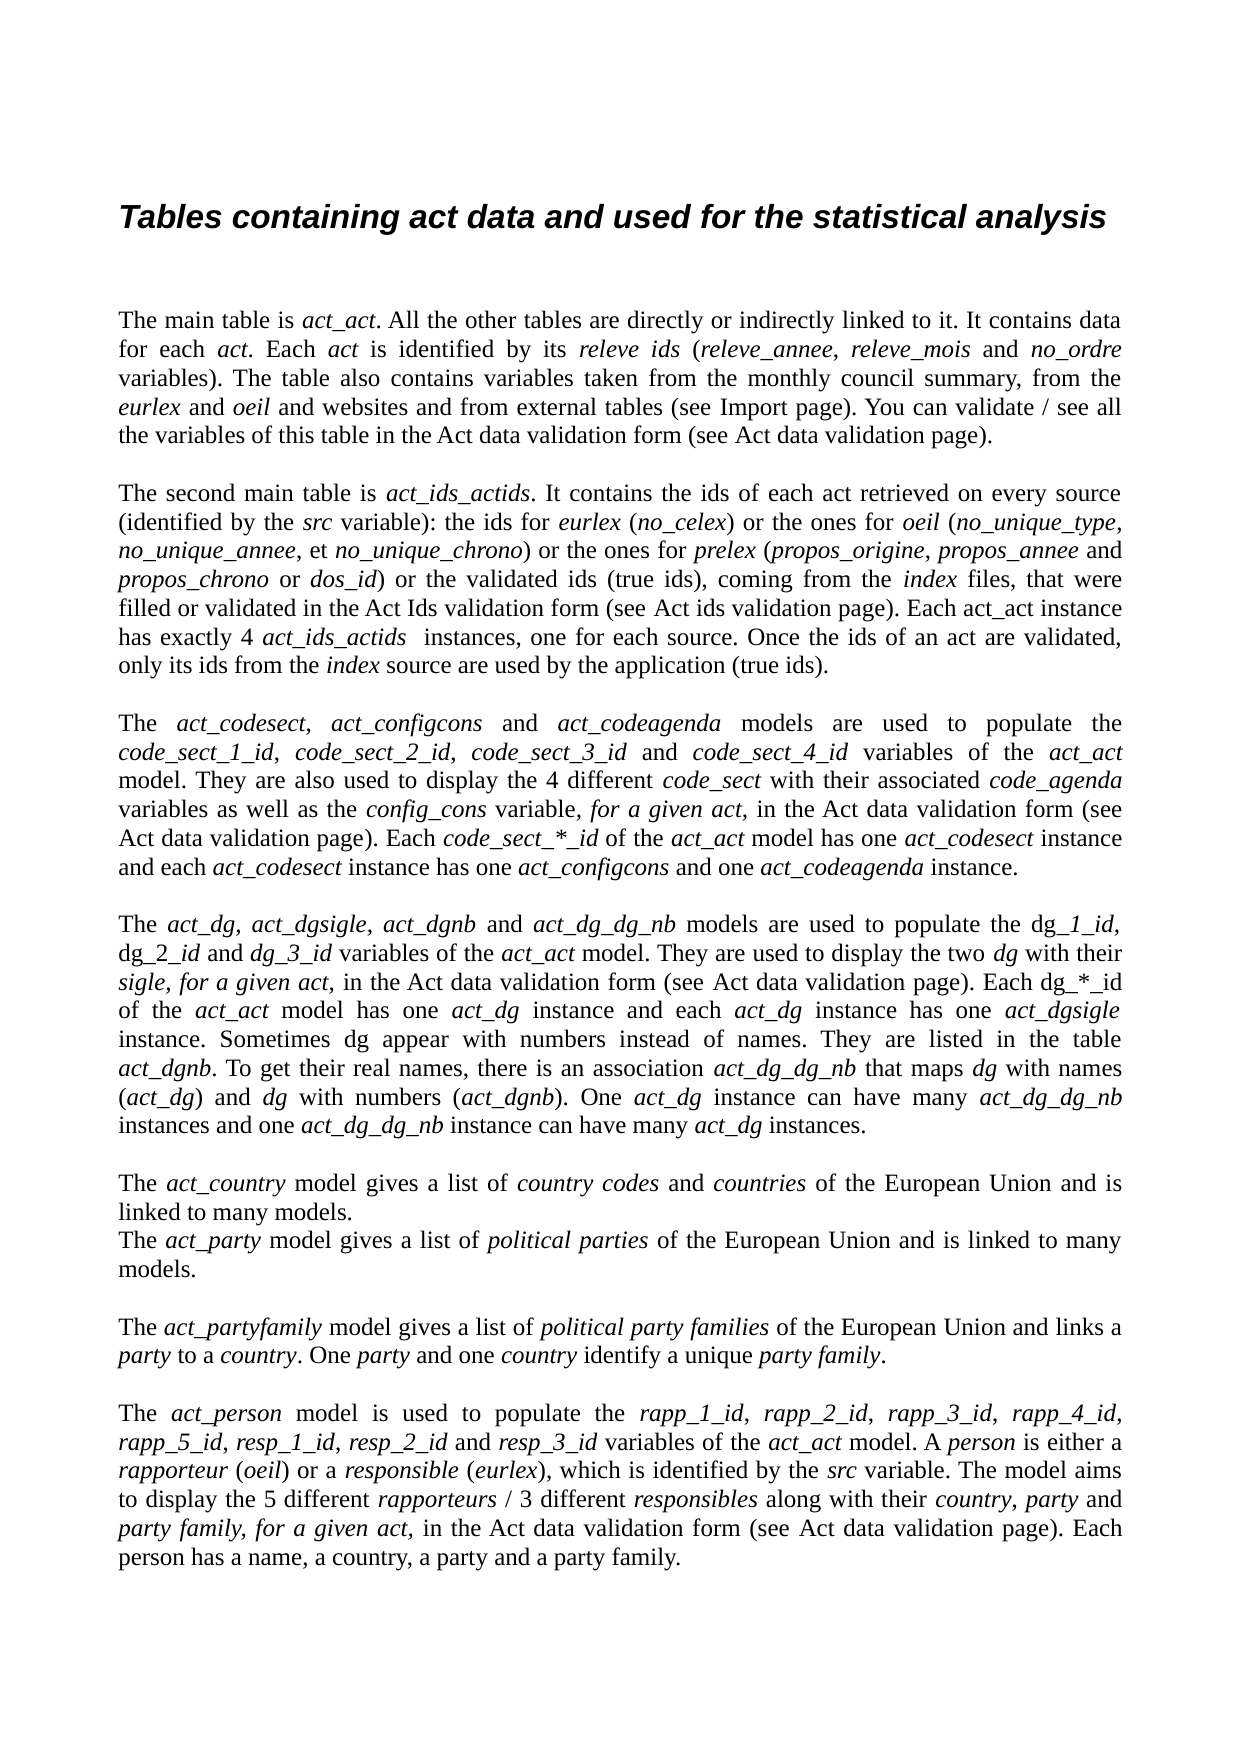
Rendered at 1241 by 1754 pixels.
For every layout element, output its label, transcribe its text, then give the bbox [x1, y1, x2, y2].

text The act_dg, act_dgsigle, act_dgnb and act_dg_dg_nb models are used to populate the dg_1_id, dg_2_id and dg_3_id variables of the act_act model. They are used to display the two dg with their sigle, for a given act, in the Act data validation form (see Act data validation page). Each dg_*_id of the act_act model has one act_dg instance and each act_dg instance has one act_dgsigle instance. Sometimes dg appear with numbers instead of names. They are listed in the table act_dgnb. To get their real names, there is an association act_dg_dg_nb that maps dg with names (act_dg) and dg with numbers (act_dgnb). One act_dg instance can have many act_dg_dg_nb instances and one act_dg_dg_nb instance can have many act_dg instances. [118, 909, 1122, 1139]
text The act_person model is used to populate the rapp_1_id, rapp_2_id, rapp_3_id, rapp_4_id, rapp_5_id, resp_1_id, resp_2_id and resp_3_id variables of the act_act model. A person is either a rapporteur (oeil) or a responsible (eurlex), which is identified by the src variable. The model aims to display the 5 different rapporteurs / 3 different responsibles along with their country, party and party family, for a given act, in the Act data validation form (see Act data validation page). Each person has a name, a country, a party and a party family. [118, 1398, 1122, 1571]
text The main table is act_act. All the other tables are directly or indirectly linked to it. It contains data for each act. Each act is identified by its releve ids (releve_annee, releve_mois and no_ordre variables). The table also contains variables taken from the monthly council summary, from the eurlex and oeil and websites and from external tables (see Import page). You can validate / see all the variables of this table in the Act data validation form (see Act data validation page). [118, 306, 1122, 449]
text The second main table is act_ids_actids. It contains the ids of each act retrieved on every source (identified by the src variable): the ids for eurlex (no_celex) or the ones for oeil (no_unique_type, no_unique_annee, et no_unique_chrono) or the ones for prelex (propos_origine, propos_annee and propos_chrono or dos_id) or the validated ids (true ids), coming from the index files, that were filled or validated in the Act Ids validation form (see Act ids validation page). Each act_act instance has exactly 4 act_ids_actids instances, one for each source. Once the ids of an act are validated, only its ids from the index source are used by the application (true ids). [118, 478, 1122, 679]
text The act_codesect, act_configcons and act_codeagenda models are used to populate the code_sect_1_id, code_sect_2_id, code_sect_3_id and code_sect_4_id variables of the act_act model. They are also used to display the 4 different code_sect with their associated code_agenda variables as well as the config_cons variable, for a given act, in the Act data validation form (see Act data validation page). Each code_sect_*_id of the act_act model has one act_codesect instance and each act_codesect instance has one act_configcons and one act_codeagenda instance. [118, 708, 1122, 881]
text The act_partyfamily model gives a list of political party families of the European Union and links a party to a country. One party and one country identify a unique party family. [118, 1312, 1122, 1369]
text The act_country model gives a list of country codes and countries of the European Union and is linked to many models. [118, 1168, 1122, 1226]
subtitle Tables containing act data and used for the statistical analysis [118, 197, 1122, 236]
text The act_party model gives a list of political parties of the European Union and is linked to many models. [118, 1226, 1122, 1283]
